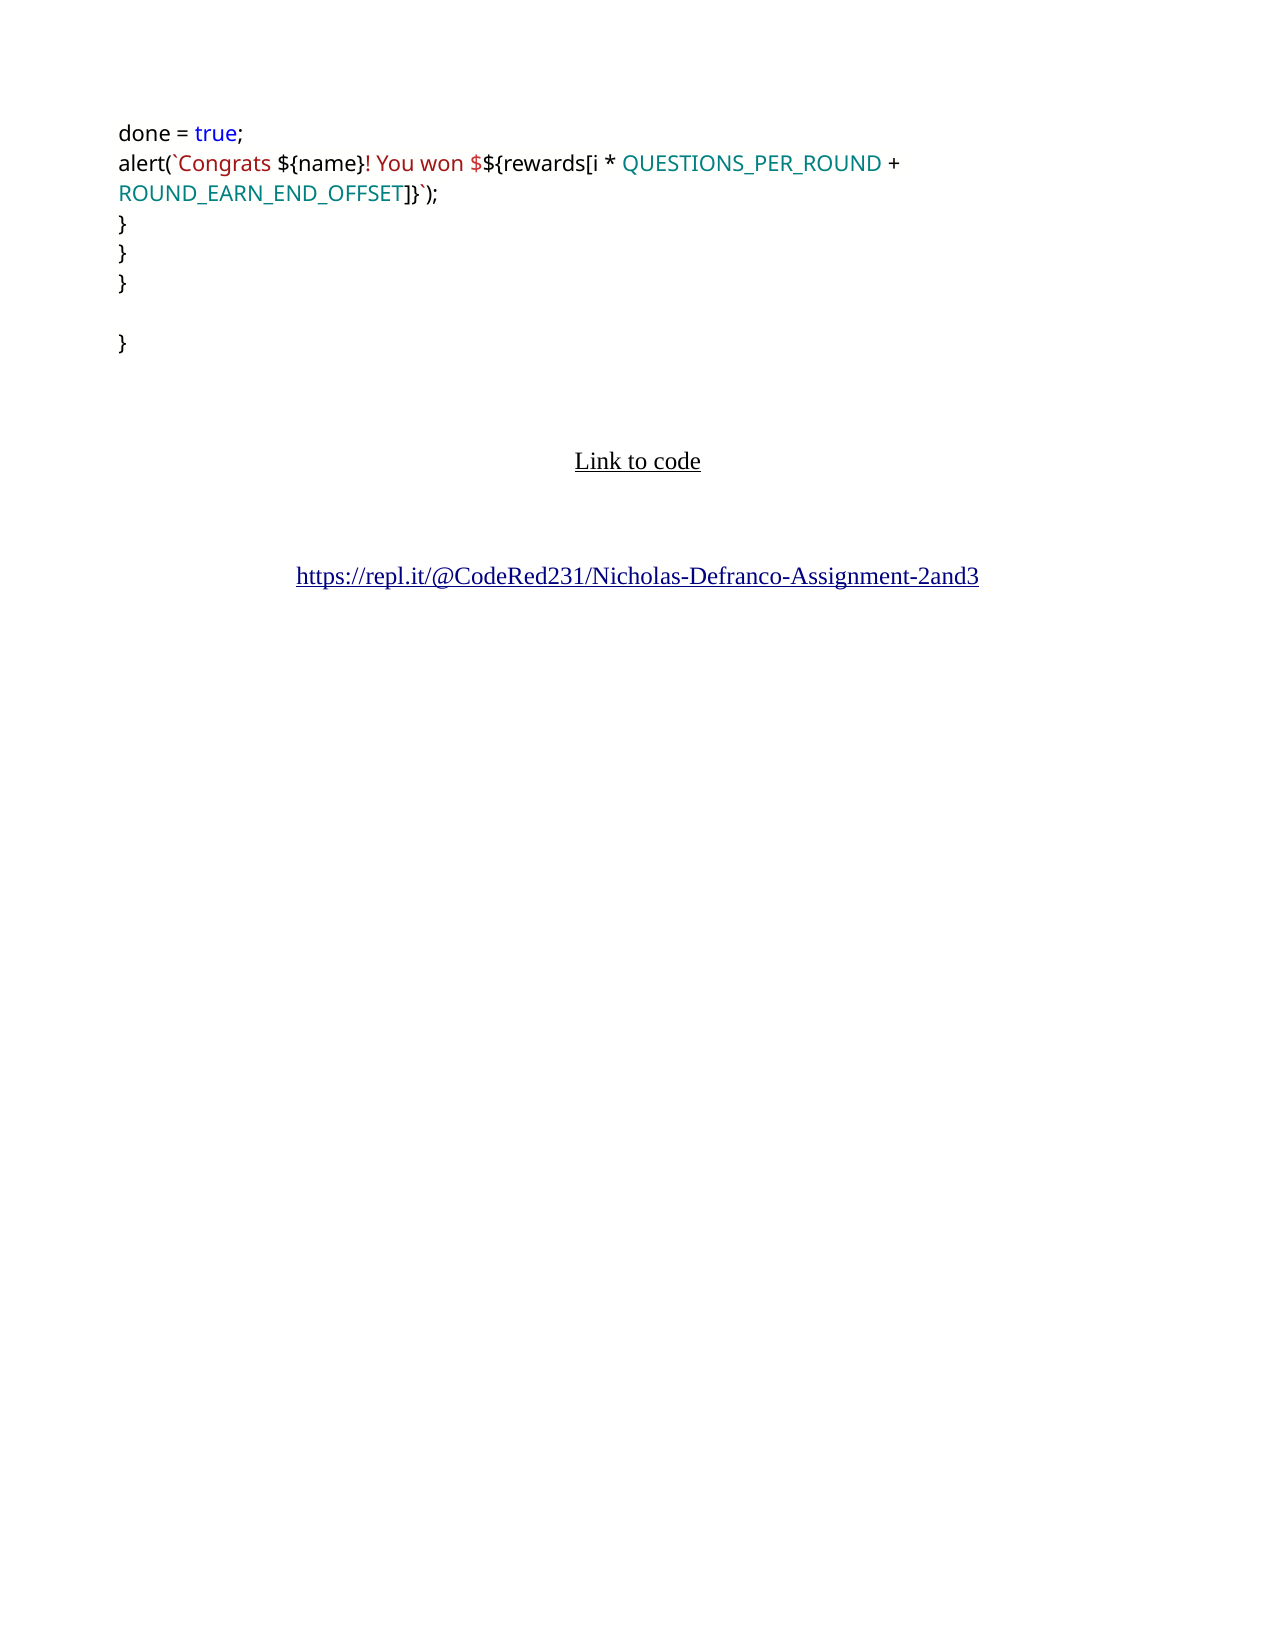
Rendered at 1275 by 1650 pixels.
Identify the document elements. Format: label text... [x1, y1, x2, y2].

text } [118, 237, 1157, 267]
text } [118, 207, 1157, 237]
text } [118, 327, 1157, 356]
text } [118, 267, 1157, 297]
text https://repl.it/@CodeRed231/Nicholas-Defranco-Assignment-2and3 [118, 561, 1157, 589]
text Link to code [118, 446, 1157, 474]
text alert(`Congrats ${name}! You won $${rewards[i * QUESTIONS_PER_ROUND + ROUND_EARN_END_OFFSET]}`); [118, 148, 1157, 207]
text done = true; [118, 118, 1157, 148]
